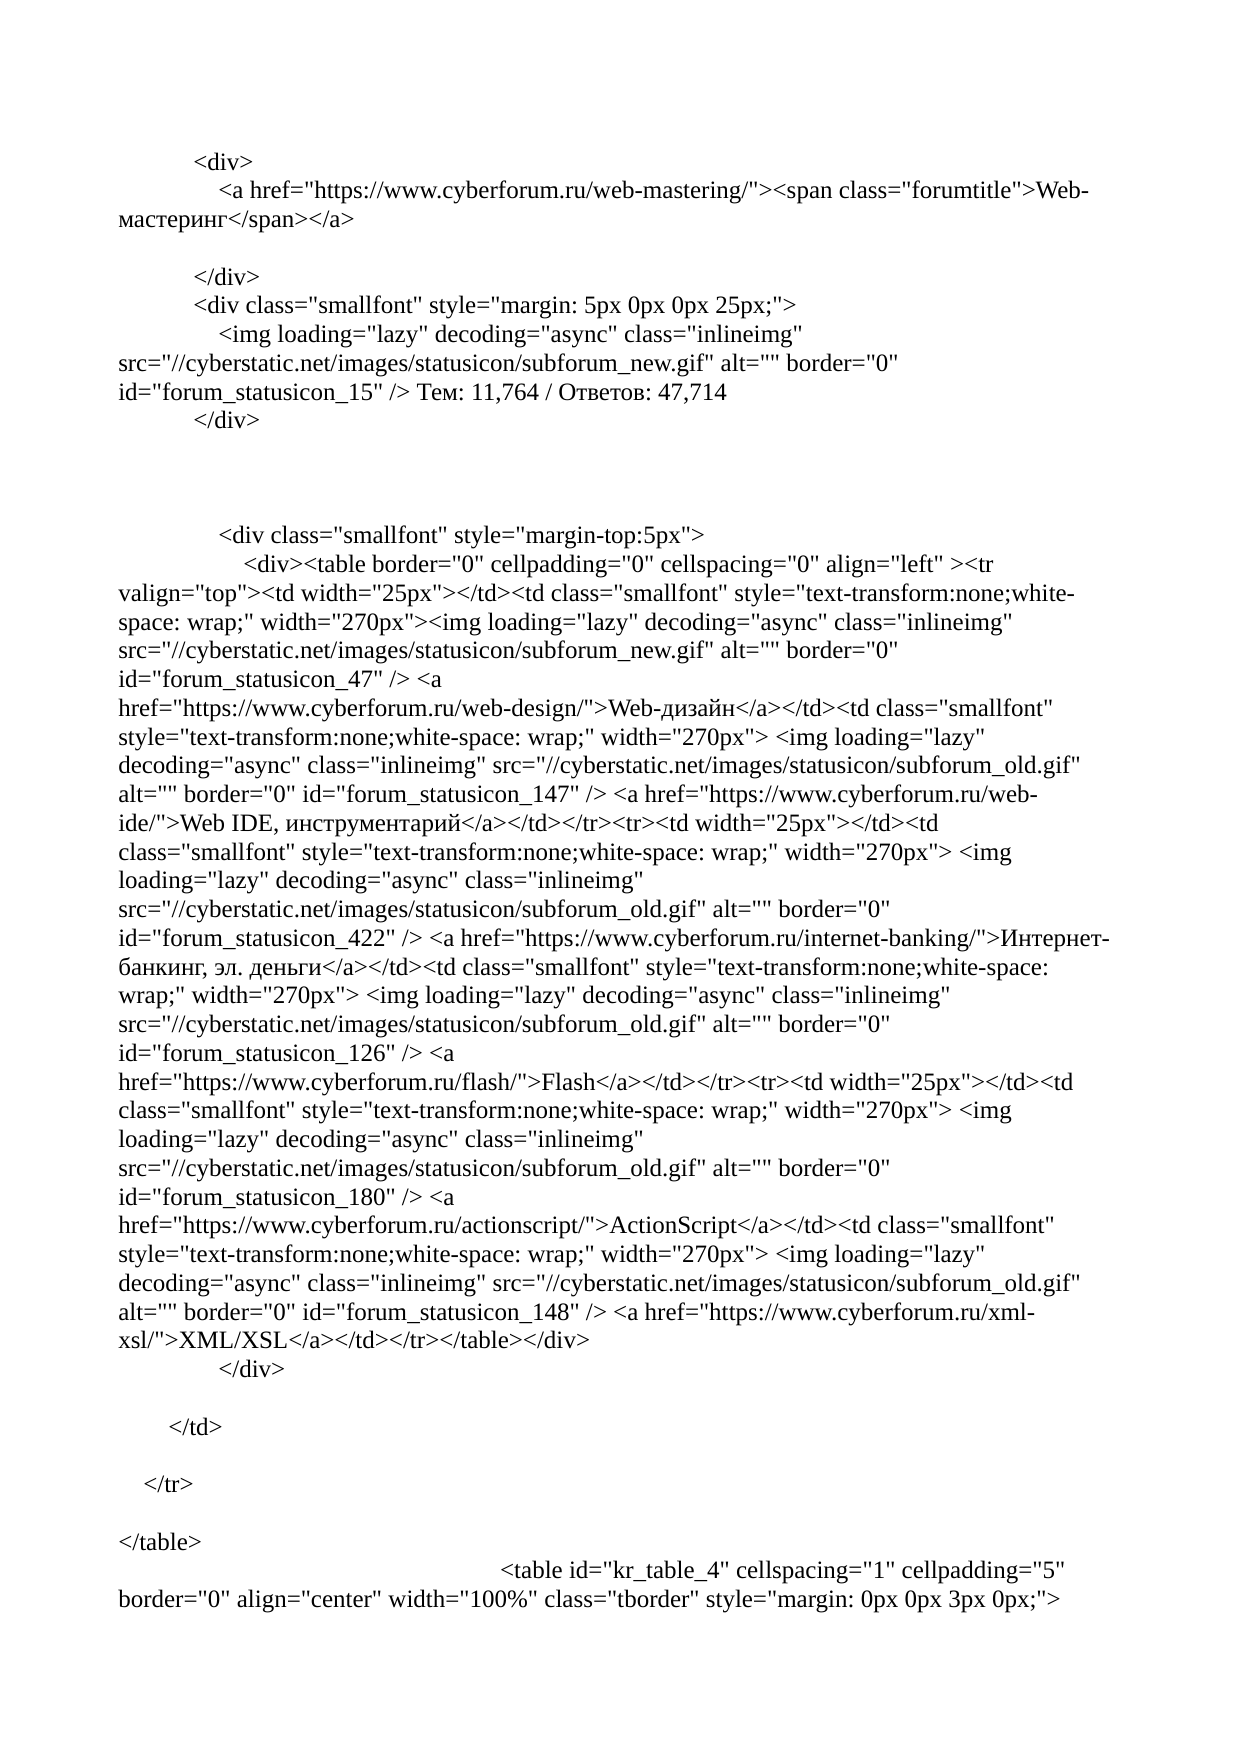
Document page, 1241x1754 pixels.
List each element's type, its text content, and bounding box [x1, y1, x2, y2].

text <div> [118, 147, 1122, 176]
text <div class="smallfont" style="margin: 5px 0px 0px 25px;"> [118, 291, 1122, 319]
text </div> [118, 1354, 1122, 1383]
text <div><table border="0" cellpadding="0" cellspacing="0" align="left" ><tr valign="top"><td width="25px"></td><td class="smallfont" style="text-transform:none;white-space: wrap;" width="270px"><img loading="lazy" decoding="async" class="inlineimg" src="//cyberstatic.net/images/statusicon/subforum_new.gif" alt="" border="0" id="forum_statusicon_47" /> <a href="https://www.cyberforum.ru/web-design/">Web-дизайн</a></td><td class="smallfont" style="text-transform:none;white-space: wrap;" width="270px"> <img loading="lazy" decoding="async" class="inlineimg" src="//cyberstatic.net/images/statusicon/subforum_old.gif" alt="" border="0" id="forum_statusicon_147" /> <a href="https://www.cyberforum.ru/web-ide/">Web IDE, инструментарий</a></td></tr><tr><td width="25px"></td><td class="smallfont" style="text-transform:none;white-space: wrap;" width="270px"> <img loading="lazy" decoding="async" class="inlineimg" src="//cyberstatic.net/images/statusicon/subforum_old.gif" alt="" border="0" id="forum_statusicon_422" /> <a href="https://www.cyberforum.ru/internet-banking/">Интернет-банкинг, эл. деньги</a></td><td class="smallfont" style="text-transform:none;white-space: wrap;" width="270px"> <img loading="lazy" decoding="async" class="inlineimg" src="//cyberstatic.net/images/statusicon/subforum_old.gif" alt="" border="0" id="forum_statusicon_126" /> <a href="https://www.cyberforum.ru/flash/">Flash</a></td></tr><tr><td width="25px"></td><td class="smallfont" style="text-transform:none;white-space: wrap;" width="270px"> <img loading="lazy" decoding="async" class="inlineimg" src="//cyberstatic.net/images/statusicon/subforum_old.gif" alt="" border="0" id="forum_statusicon_180" /> <a href="https://www.cyberforum.ru/actionscript/">ActionScript</a></td><td class="smallfont" style="text-transform:none;white-space: wrap;" width="270px"> <img loading="lazy" decoding="async" class="inlineimg" src="//cyberstatic.net/images/statusicon/subforum_old.gif" alt="" border="0" id="forum_statusicon_148" /> <a href="https://www.cyberforum.ru/xml-xsl/">XML/XSL</a></td></tr></table></div> [118, 549, 1122, 1354]
text </div> [118, 406, 1122, 434]
text </div> [118, 262, 1122, 291]
text <img loading="lazy" decoding="async" class="inlineimg" src="//cyberstatic.net/images/statusicon/subforum_new.gif" alt="" border="0" id="forum_statusicon_15" /> Тем: 11,764 / Ответов: 47,714 [118, 319, 1122, 406]
text </tr> [118, 1469, 1122, 1498]
text </td> [118, 1412, 1122, 1441]
text <a href="https://www.cyberforum.ru/web-mastering/"><span class="forumtitle">Web-мастеринг</span></a> [118, 176, 1122, 233]
text <div class="smallfont" style="margin-top:5px"> [118, 521, 1122, 549]
text </table> [118, 1527, 1122, 1556]
text <table id="kr_table_4" cellspacing="1" cellpadding="5" border="0" align="center" width="100%" class="tborder" style="margin: 0px 0px 3px 0px;"> [118, 1556, 1122, 1613]
